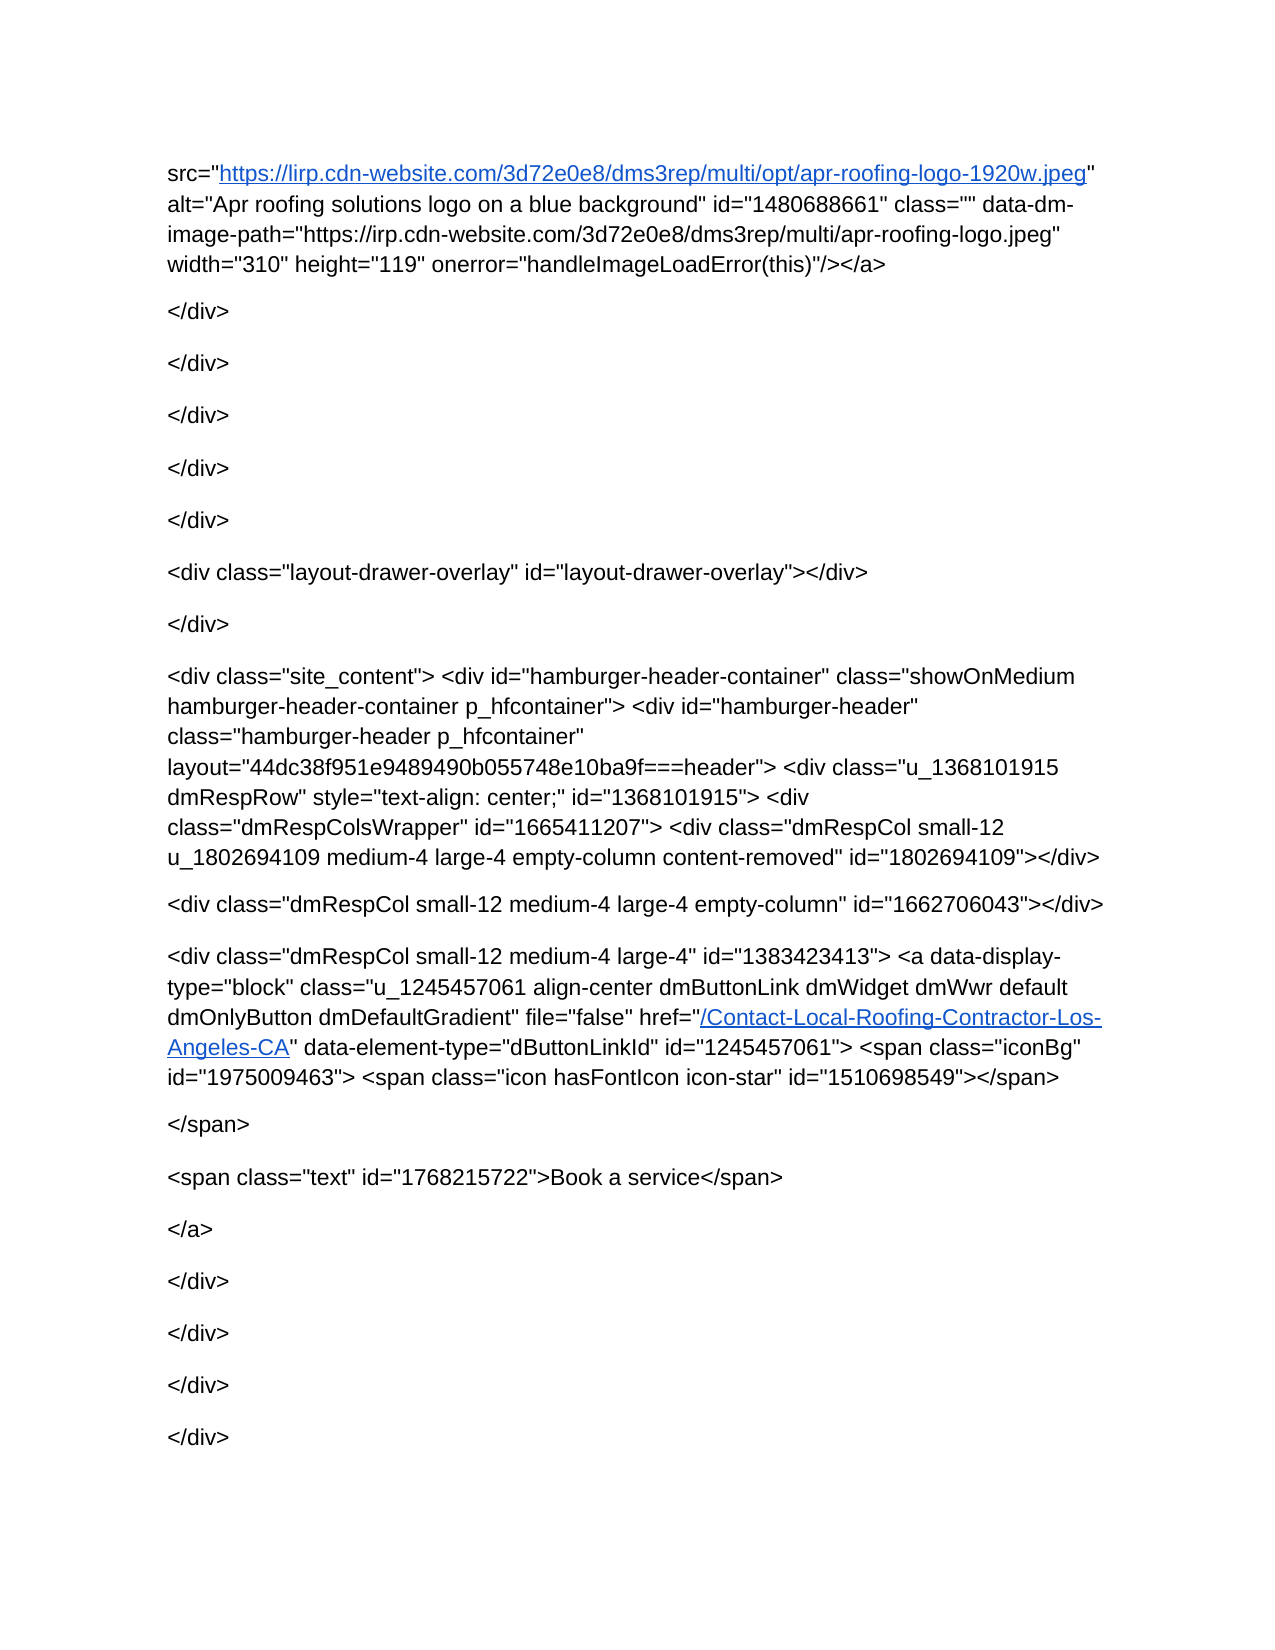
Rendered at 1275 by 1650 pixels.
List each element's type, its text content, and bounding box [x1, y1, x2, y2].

table_cell </div> [157, 288, 1125, 340]
table_cell </div> [157, 1309, 1125, 1361]
table_cell [150, 1153, 157, 1205]
table_cell src="https://lirp.cdn-website.com/3d72e0e8/dms3rep/multi/opt/apr-roofing-logo-1920w.jpeg" alt="Apr roofing solutions logo on a blue background" id="1480688661" class="" data-dm-image-path="https://irp.cdn-website.com/3d72e0e8/dms3rep/multi/apr-roofing-logo.jpeg" width="310" height="119" onerror="handleImageLoadError(this)"/></a> [157, 150, 1125, 288]
table_cell [150, 496, 157, 548]
table_cell [150, 444, 157, 496]
table_cell <span class="text" id="1768215722">Book a service</span> [157, 1153, 1125, 1205]
table_cell <div class="site_content"> <div id="hamburger-header-container" class="showOnMedium hamburger-header-container p_hfcontainer"> <div id="hamburger-header" class="hamburger-header p_hfcontainer" layout="44dc38f951e9489490b055748e10ba9f===header"> <div class="u_1368101915 dmRespRow" style="text-align: center;" id="1368101915"> <div class="dmRespColsWrapper" id="1665411207"> <div class="dmRespCol small-12 u_1802694109 medium-4 large-4 empty-column content-removed" id="1802694109"></div> [157, 653, 1125, 881]
table_cell [150, 600, 157, 652]
table_cell <div class="layout-drawer-overlay" id="layout-drawer-overlay"></div> [157, 548, 1125, 600]
table_cell [150, 933, 157, 1101]
table_cell </div> [157, 1414, 1125, 1466]
table_cell [150, 1205, 157, 1257]
table_cell [150, 653, 157, 881]
table_cell </div> [157, 1257, 1125, 1309]
table_cell [150, 150, 157, 288]
table_cell <div class="dmRespCol small-12 medium-4 large-4" id="1383423413"> <a data-display-type="block" class="u_1245457061 align-center dmButtonLink dmWidget dmWwr default dmOnlyButton dmDefaultGradient" file="false" href="/Contact-Local-Roofing-Contractor-Los-Angeles-CA" data-element-type="dButtonLinkId" id="1245457061"> <span class="iconBg" id="1975009463"> <span class="icon hasFontIcon icon-star" id="1510698549"></span> [157, 933, 1125, 1101]
table_cell [150, 340, 157, 392]
table_cell </div> [157, 444, 1125, 496]
table_cell </div> [157, 340, 1125, 392]
table_cell [150, 1101, 157, 1153]
table_cell [150, 392, 157, 444]
table_cell </div> [157, 600, 1125, 652]
table_cell </div> [157, 496, 1125, 548]
table_cell [150, 1361, 157, 1413]
table_cell </div> [157, 392, 1125, 444]
table_cell </span> [157, 1101, 1125, 1153]
table_cell [150, 288, 157, 340]
table_cell [150, 1257, 157, 1309]
table_cell </div> [157, 1361, 1125, 1413]
table_cell </a> [157, 1205, 1125, 1257]
table_cell [150, 548, 157, 600]
table_cell [150, 881, 157, 933]
table_cell [150, 1414, 157, 1466]
table_cell <div class="dmRespCol small-12 medium-4 large-4 empty-column" id="1662706043"></div> [157, 881, 1125, 933]
table_cell [150, 1309, 157, 1361]
